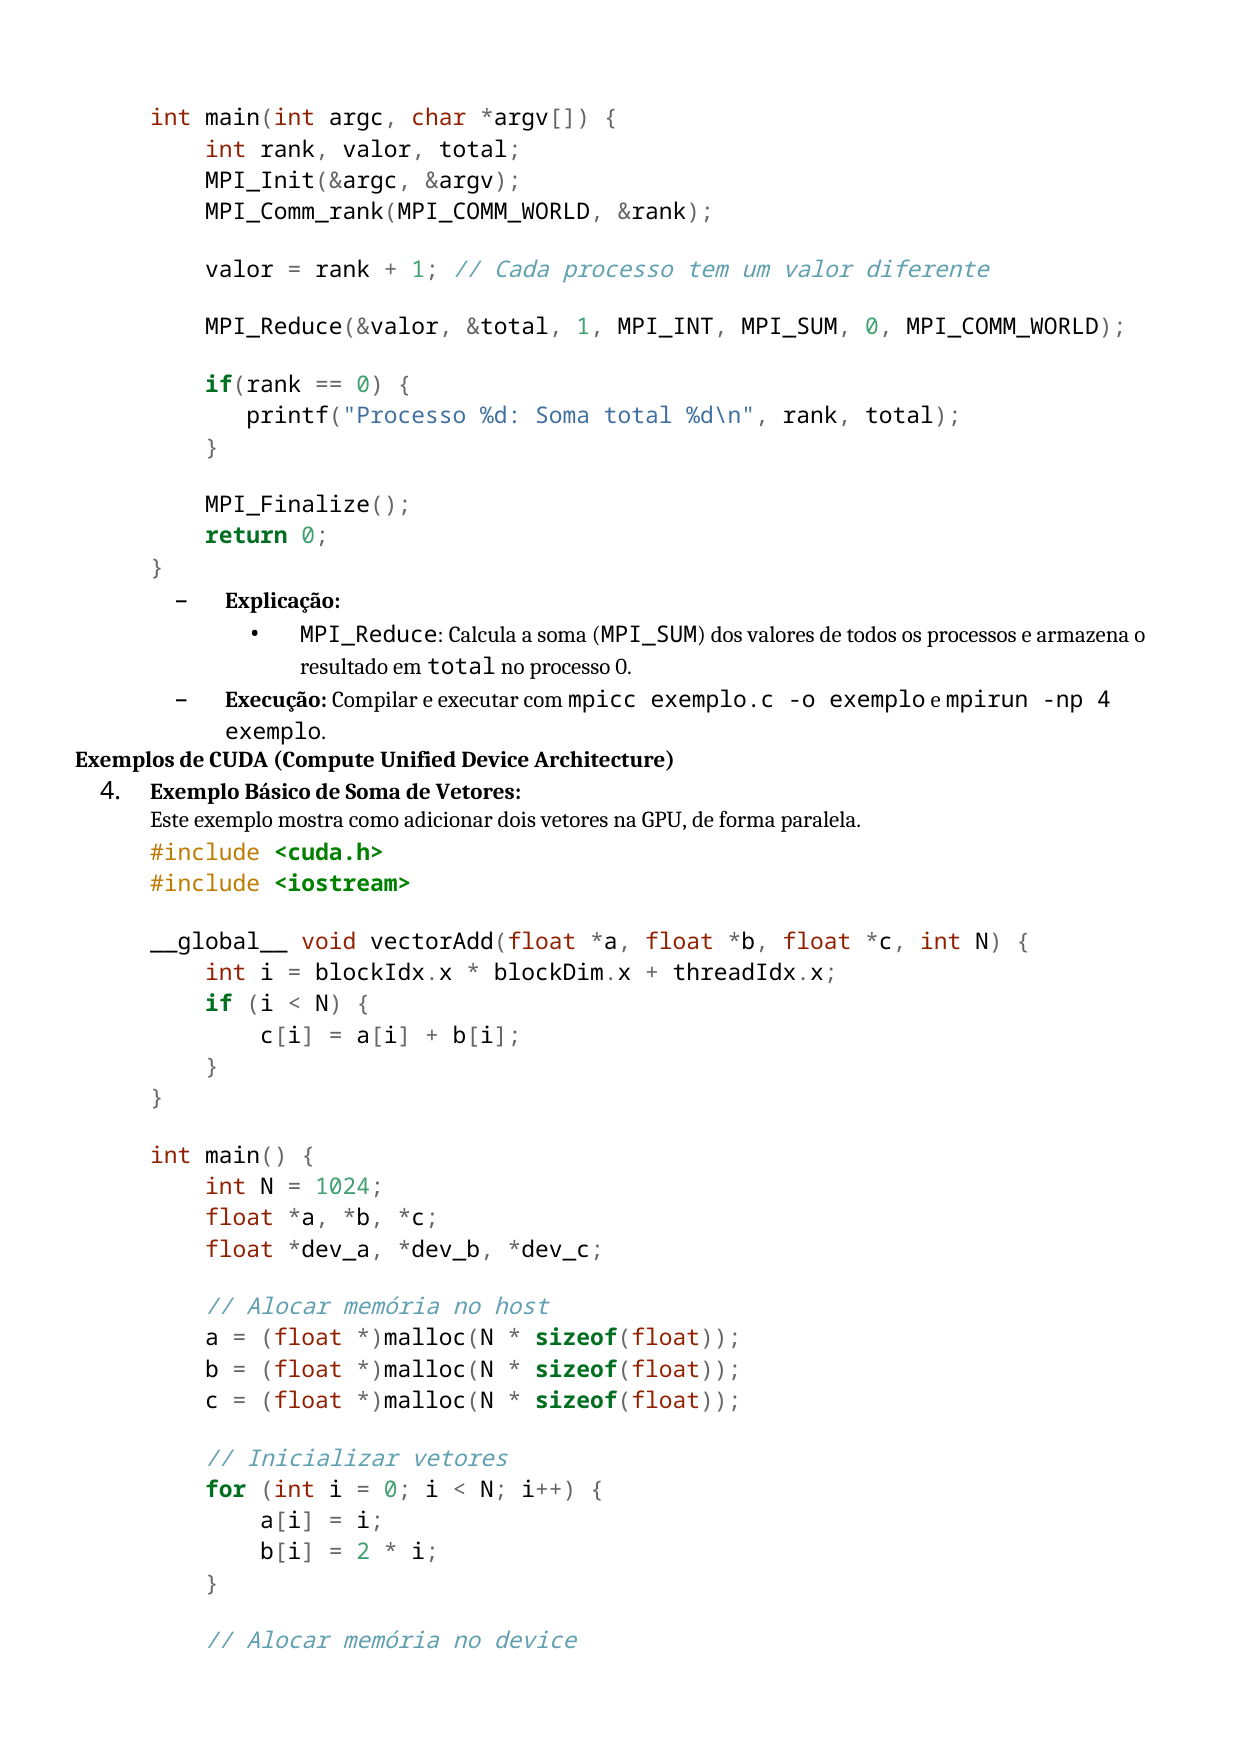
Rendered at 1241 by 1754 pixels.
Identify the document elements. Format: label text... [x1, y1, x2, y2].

list Execução: Compilar e executar com mpicc exemplo.c -o exemplo e mpirun -np 4 exemplo. [175, 681, 1165, 746]
list Este exemplo mostra como adicionar dois vetores na GPU, de forma paralela. [100, 807, 1165, 833]
list MPI_Reduce: Calcula a soma (MPI_SUM) dos valores de todos os processos e armazena o resultado em total no processo 0. [250, 616, 1165, 681]
list int main(int argc, char *argv[]) { int rank, valor, total; MPI_Init(&argc, &argv); MPI_Comm_rank(MPI_COMM_WORLD, &rank); valor = rank + 1; // Cada processo tem um valor diferente MPI_Reduce(&valor, &total, 1, MPI_INT, MPI_SUM, 0, MPI_COMM_WORLD); if(rank == 0) { printf("Processo %d: Soma total %d\n", rank, total); } MPI_Finalize(); return 0; } [100, 75, 1165, 582]
list Explicação: [175, 582, 1165, 616]
list #include <cuda.h> #include <iostream> __global__ void vectorAdd(float *a, float *b, float *c, int N) { int i = blockIdx.x * blockDim.x + threadIdx.x; if (i < N) { c[i] = a[i] + b[i]; } } int main() { int N = 1024; float *a, *b, *c; float *dev_a, *dev_b, *dev_c; // Alocar memória no host a = (float *)malloc(N * sizeof(float)); b = (float *)malloc(N * sizeof(float)); c = (float *)malloc(N * sizeof(float)); // Inicializar vetores for (int i = 0; i < N; i++) { a[i] = i; b[i] = 2 * i; } // Alocar memória no device [100, 833, 1165, 1655]
text Exemplos de CUDA (Compute Unified Device Architecture) [75, 746, 1165, 773]
list Exemplo Básico de Soma de Vetores: [100, 773, 1165, 807]
